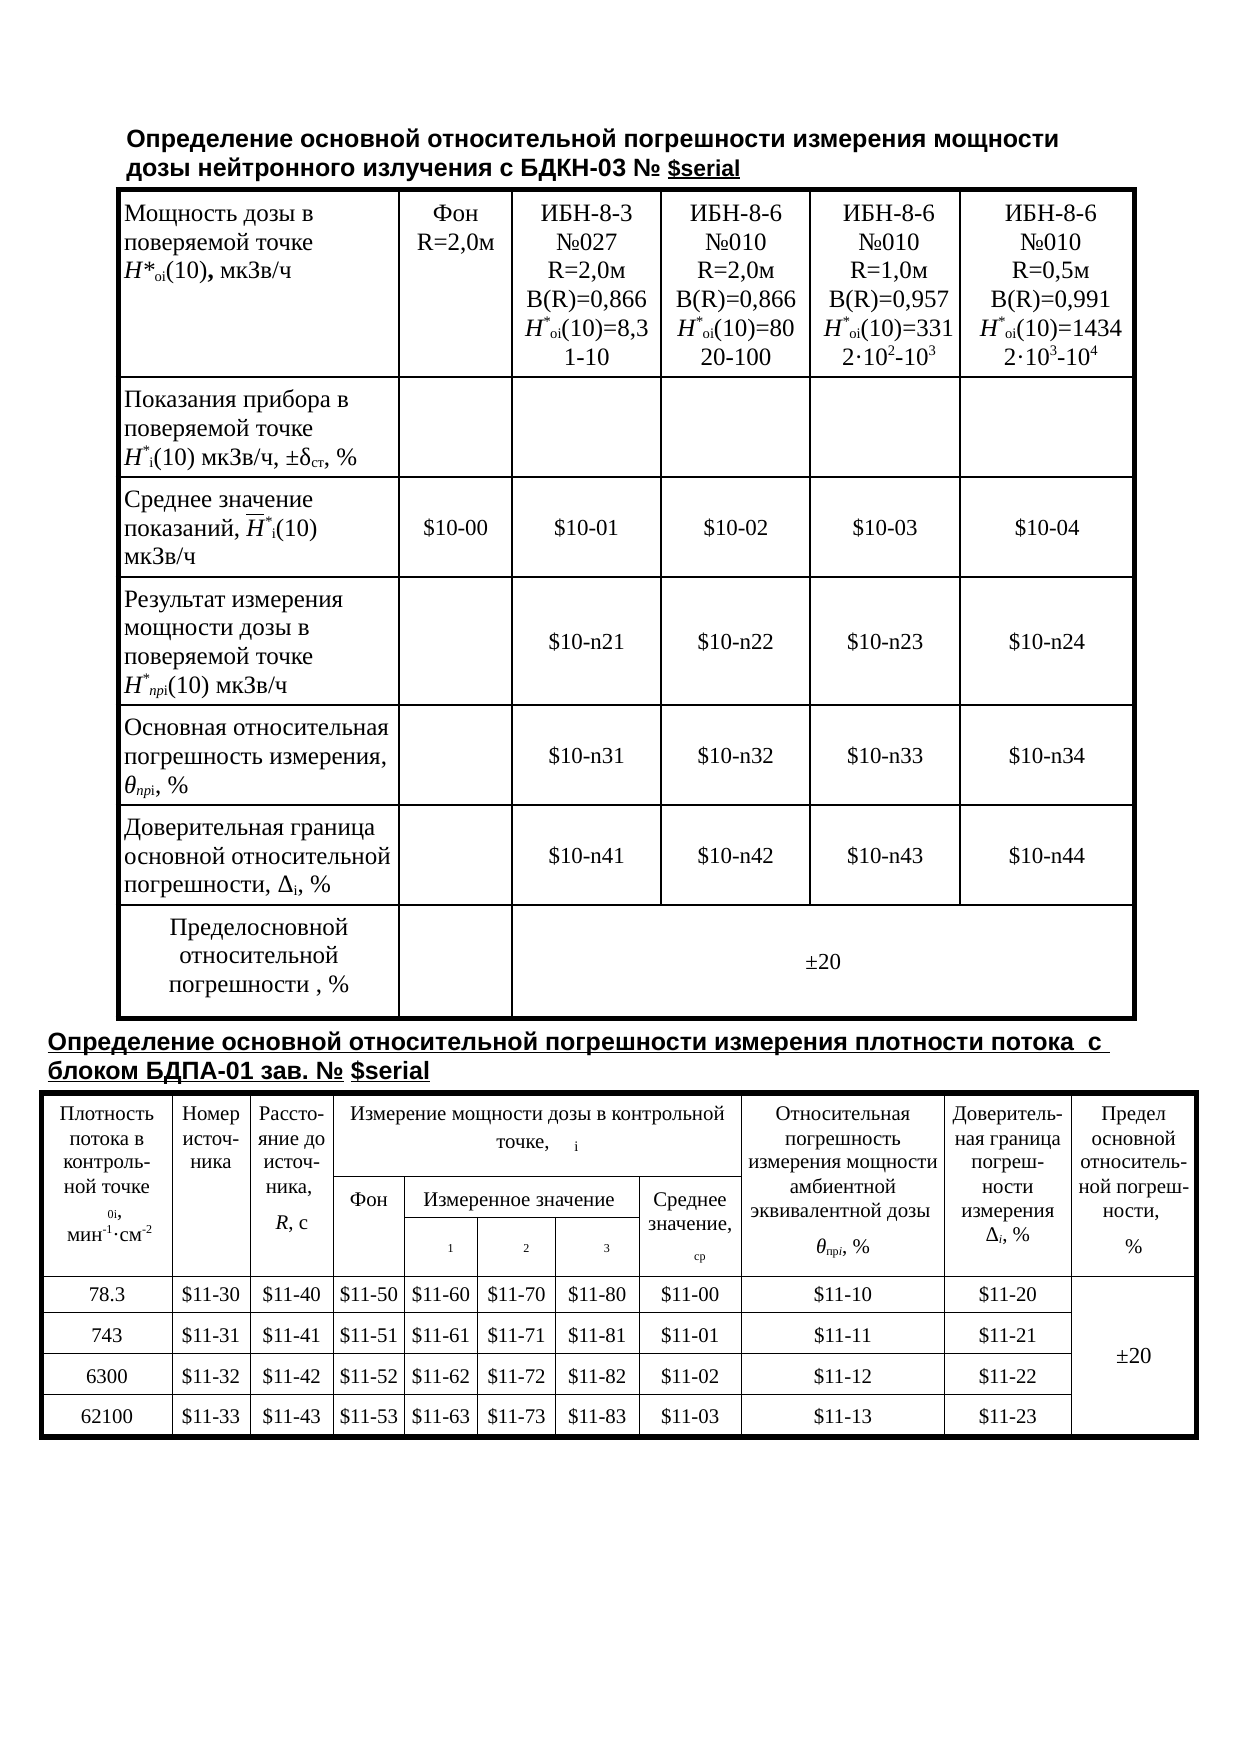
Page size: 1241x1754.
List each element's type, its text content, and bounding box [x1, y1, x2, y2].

table_cell Основная относительная погрешность измерения, θпрi, % [121, 706, 398, 804]
table_cell $11-63 [405, 1395, 477, 1434]
table_cell $11-12 [742, 1354, 944, 1393]
table_cell $11-60 [405, 1277, 477, 1312]
table_cell $11-80 [556, 1277, 639, 1312]
table_cell $10-n23 [811, 578, 959, 704]
table_cell $11-41 [251, 1313, 333, 1353]
table_cell Фон R=2,0м [400, 192, 511, 376]
table_cell $11-20 [945, 1277, 1071, 1312]
table_cell Измерение мощности дозы в контрольной точке, i [334, 1096, 741, 1176]
table_cell $11-61 [405, 1313, 477, 1353]
table_cell 2 [478, 1218, 555, 1276]
table_cell $11-51 [334, 1313, 404, 1353]
table_cell $11-00 [640, 1277, 741, 1312]
table_cell $10-n34 [961, 706, 1132, 804]
table_cell [400, 578, 511, 704]
table_cell $10-04 [961, 478, 1132, 576]
table_cell $10-n22 [662, 578, 809, 704]
table_cell Фон [334, 1177, 404, 1276]
table_cell 1 [405, 1218, 477, 1276]
table_cell ИБН-8-6 №010 R=0,5м B(R)=0,991 H*oi(10)=1434 2·103-104 [961, 192, 1132, 376]
table_cell $10-n21 [513, 578, 660, 704]
table_cell Среднее значение, ср [640, 1177, 741, 1276]
table_cell $11-73 [478, 1395, 555, 1434]
table_cell $10-n41 [513, 806, 660, 904]
table_cell $11-83 [556, 1395, 639, 1434]
table_cell Относительная погрешность измерения мощности амбиентной эквивалентной дозы θпрi, % [742, 1096, 944, 1276]
table_cell [961, 378, 1132, 476]
table_cell $11-52 [334, 1354, 404, 1393]
table_cell Предел основной относитель-ной погреш-ности, % [1072, 1096, 1194, 1276]
table_cell $10-n43 [811, 806, 959, 904]
table_cell [400, 806, 511, 904]
table_cell $10-01 [513, 478, 660, 576]
table_cell $11-11 [742, 1313, 944, 1353]
table_cell 3 [556, 1218, 639, 1276]
table_cell $11-50 [334, 1277, 404, 1312]
table_cell $11-53 [334, 1395, 404, 1434]
table_cell $11-31 [173, 1313, 250, 1353]
table_cell $11-40 [251, 1277, 333, 1312]
table_cell $11-70 [478, 1277, 555, 1312]
table_cell ИБН-8-6 №010 R=1,0м B(R)=0,957 H*oi(10)=331 2·102-103 [811, 192, 959, 376]
table_cell $11-62 [405, 1354, 477, 1393]
table_cell [400, 906, 511, 1016]
table_cell 62100 [44, 1395, 172, 1434]
table_cell $11-01 [640, 1313, 741, 1353]
table_cell 743 [44, 1313, 172, 1353]
table_cell $11-21 [945, 1313, 1071, 1353]
table_cell $11-23 [945, 1395, 1071, 1434]
table_cell $10-n31 [513, 706, 660, 804]
table_cell 6300 [44, 1354, 172, 1393]
table_cell Пределосновной относительной погрешности , % [121, 906, 398, 1016]
table_cell $11-33 [173, 1395, 250, 1434]
table_cell $10-n33 [811, 706, 959, 804]
table_cell Рассто-яние до источ-ника, R, с [251, 1096, 333, 1276]
table_cell Плотность потока в контроль-ной точке 0i, мин-1·см-2 [44, 1096, 172, 1276]
table_cell $11-02 [640, 1354, 741, 1393]
table_cell $11-43 [251, 1395, 333, 1434]
table_cell $10-n32 [662, 706, 809, 804]
table_cell ±20 [513, 906, 1132, 1016]
table_cell $11-82 [556, 1354, 639, 1393]
table_header Определение основной относительной погрешности измерения плотности потока с блоком БДПА-01 зав. № $serial [42, 1021, 1196, 1090]
table_cell Доверитель-ная граница погреш-ности измерения Δi, % [945, 1096, 1071, 1276]
table_cell $11-81 [556, 1313, 639, 1353]
table_cell ИБН-8-6 №010 R=2,0м B(R)=0,866 H*oi(10)=80 20-100 [662, 192, 809, 376]
table_cell [662, 378, 809, 476]
table_cell $11-32 [173, 1354, 250, 1393]
table_cell ИБН-8-3 №027 R=2,0м B(R)=0,866 H*oi(10)=8,3 1-10 [513, 192, 660, 376]
table_cell $10-03 [811, 478, 959, 576]
table_cell $10-n42 [662, 806, 809, 904]
table_cell ±20 [1072, 1277, 1194, 1434]
table_cell 78.3 [44, 1277, 172, 1312]
table_header Определение основной относительной погрешности измерения мощности дозы нейтронного излучения с БДКН-03 № $serial [118, 118, 1134, 187]
table_cell $11-42 [251, 1354, 333, 1393]
table_cell Измеренное значение [405, 1177, 639, 1217]
table_cell [513, 378, 660, 476]
table_cell $11-13 [742, 1395, 944, 1434]
table_cell $10-n24 [961, 578, 1132, 704]
table_cell Доверительная граница основной относительной погрешности, Δi, % [121, 806, 398, 904]
table_cell Номер источ-ника [173, 1096, 250, 1276]
table_cell Мощность дозы в поверяемой точке H*oi(10), мкЗв/ч [121, 192, 398, 376]
table_cell $11-71 [478, 1313, 555, 1353]
table_cell Результат измерения мощности дозы в поверяемой точке H*прi(10) мкЗв/ч [121, 578, 398, 704]
table_cell $11-10 [742, 1277, 944, 1312]
table_cell $11-72 [478, 1354, 555, 1393]
table_cell [811, 378, 959, 476]
table_cell Показания прибора в поверяемой точке H*i(10) мкЗв/ч, ±δст, % [121, 378, 398, 476]
table_cell Среднее значение показаний, H*i(10) мкЗв/ч [121, 478, 398, 576]
table_cell [400, 378, 511, 476]
table_cell [400, 706, 511, 804]
table_cell $10-00 [400, 478, 511, 576]
table_cell $11-03 [640, 1395, 741, 1434]
table_cell $10-02 [662, 478, 809, 576]
table_cell $11-22 [945, 1354, 1071, 1393]
table_cell $10-n44 [961, 806, 1132, 904]
table_cell $11-30 [173, 1277, 250, 1312]
